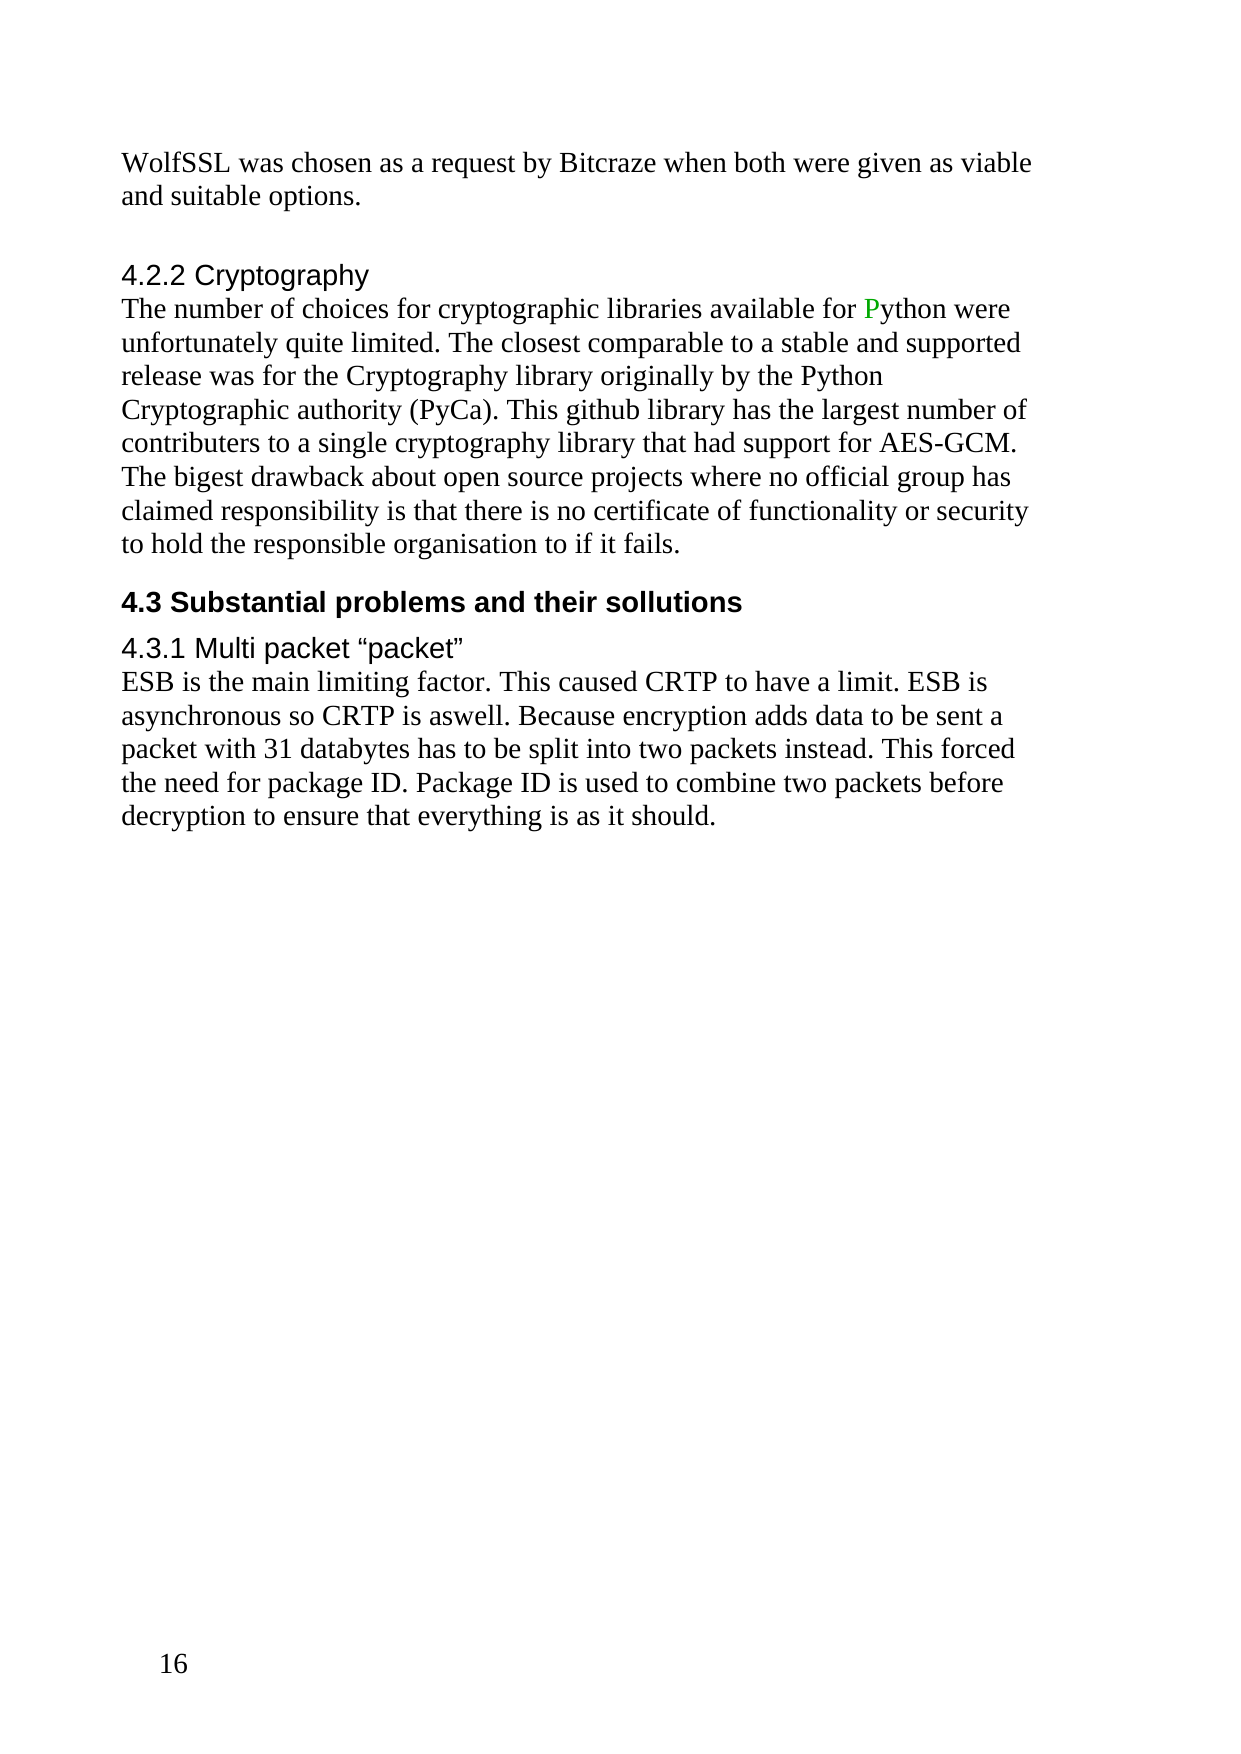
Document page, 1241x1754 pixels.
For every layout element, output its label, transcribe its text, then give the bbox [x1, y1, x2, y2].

text WolfSSL was chosen as a request by Bitcraze when both were given as viable and suitable options. [121, 145, 1042, 212]
subtitle Substantial problems and their sollutions [121, 585, 1042, 618]
subtitle Cryptography [121, 258, 1042, 291]
text The number of choices for cryptographic libraries available for Python were unfortunately quite limited. The closest comparable to a stable and supported release was for the Cryptography library originally by the Python Cryptographic authority (PyCa). This github library has the largest number of contributers to a single cryptography library that had support for AES-GCM. The bigest drawback about open source projects where no official group has claimed responsibility is that there is no certificate of functionality or security to hold the responsible organisation to if it fails. [121, 291, 1042, 560]
text ESB is the main limiting factor. This caused CRTP to have a limit. ESB is asynchronous so CRTP is aswell. Because encryption adds data to be sent a packet with 31 databytes has to be split into two packets instead. This forced the need for package ID. Package ID is used to combine two packets before decryption to ensure that everything is as it should. [121, 664, 1042, 832]
subtitle Multi packet “packet” [121, 631, 1042, 664]
